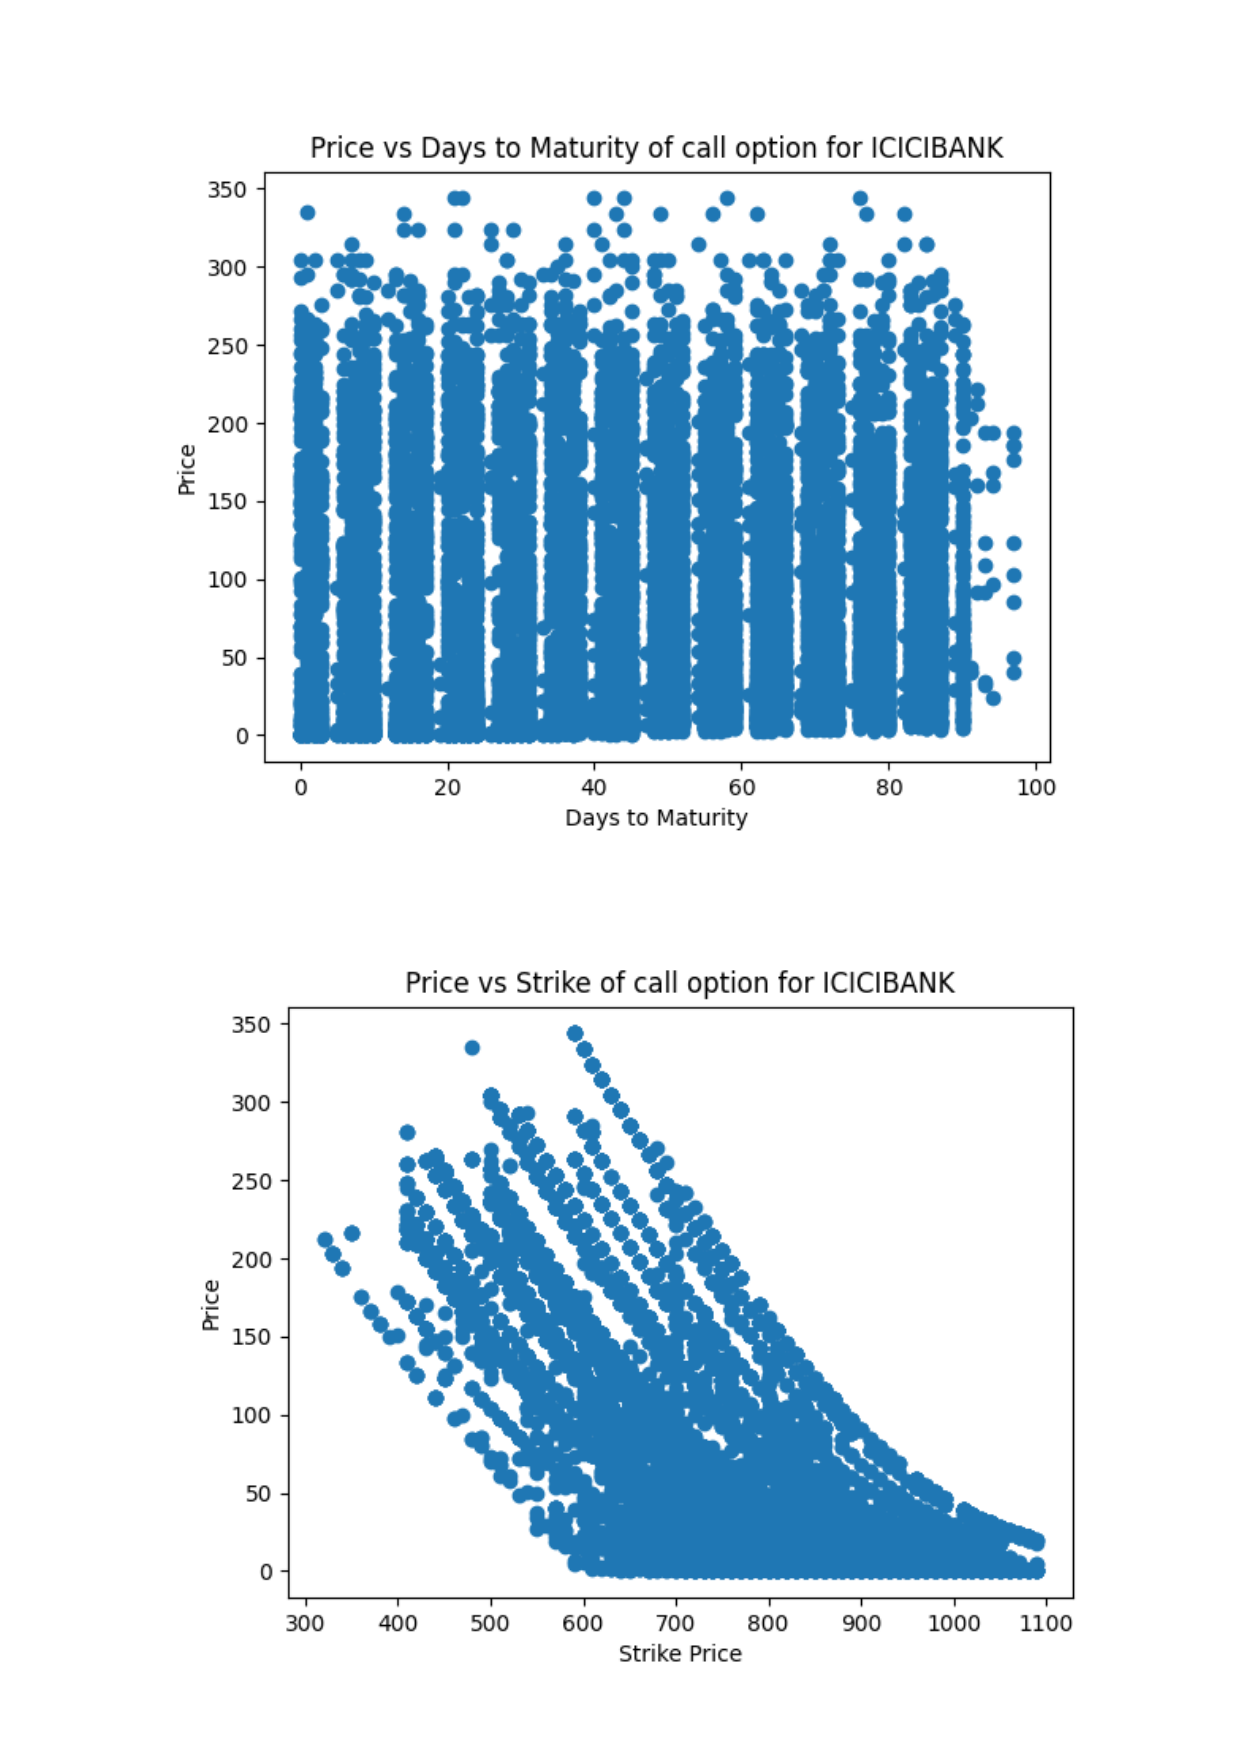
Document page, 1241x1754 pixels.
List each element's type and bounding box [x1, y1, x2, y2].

picture [195, 953, 1092, 1673]
picture [171, 118, 1069, 837]
